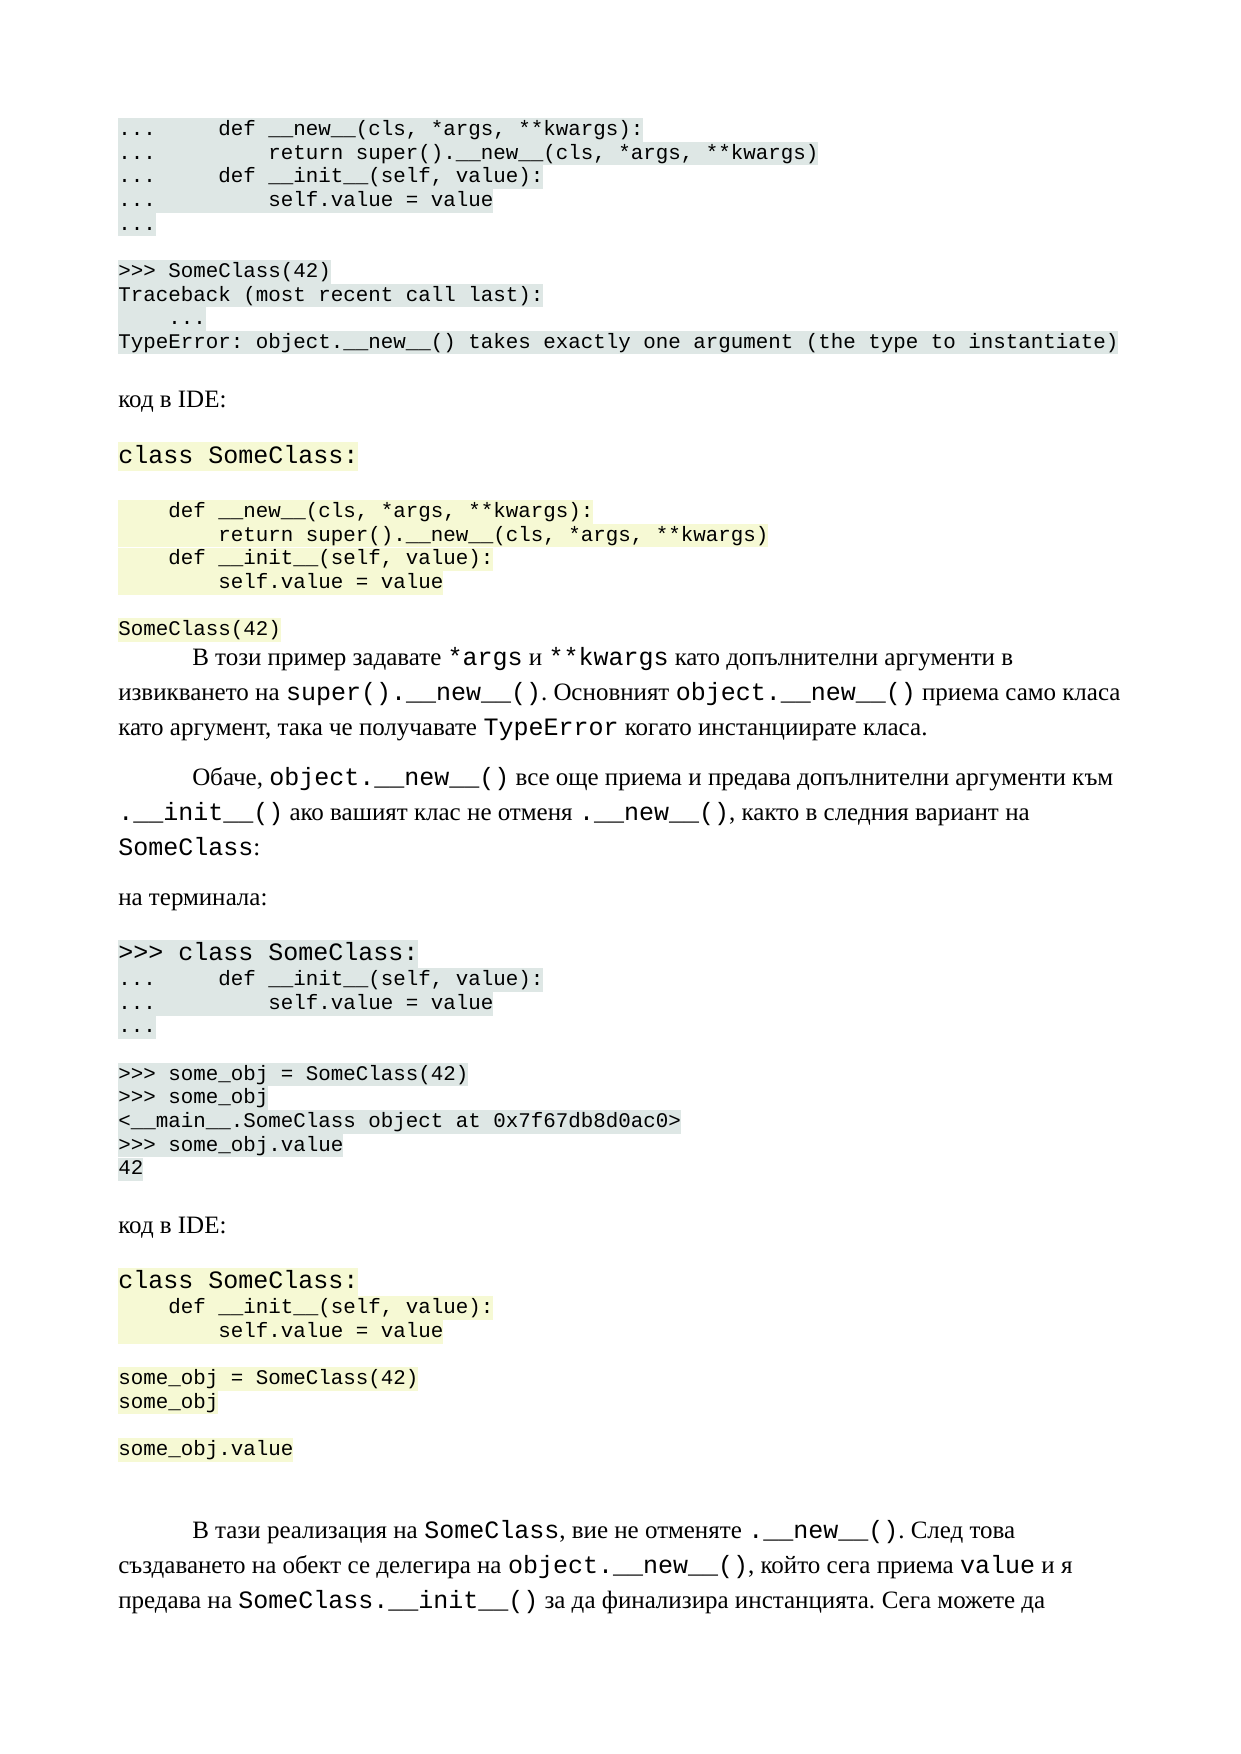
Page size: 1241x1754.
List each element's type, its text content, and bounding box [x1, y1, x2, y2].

text Traceback (most recent call last): [118, 284, 1122, 307]
text def __init__(self, value): [118, 1296, 1122, 1320]
text return super().__new__(cls, *args, **kwargs) [118, 524, 1122, 547]
text ... [118, 1016, 1122, 1039]
text self.value = value [118, 571, 1122, 595]
text ... [118, 213, 1122, 236]
text ... [118, 307, 1122, 331]
text >>> some_obj = SomeClass(42) [118, 1063, 1122, 1086]
text some_obj.value [118, 1438, 1122, 1462]
text class SomeClass: [118, 1268, 1122, 1296]
text some_obj [118, 1391, 1122, 1414]
text 42 [118, 1157, 1122, 1181]
text SomeClass(42) [118, 618, 1122, 642]
text ... def __new__(cls, *args, **kwargs): [118, 118, 1122, 142]
text >>> class SomeClass: [118, 940, 1122, 968]
text def __init__(self, value): [118, 547, 1122, 571]
text >>> SomeClass(42) [118, 260, 1122, 284]
text ... self.value = value [118, 189, 1122, 213]
text на терминала: [118, 882, 1122, 911]
text ... def __init__(self, value): [118, 968, 1122, 992]
text код в IDE: [118, 1211, 1122, 1239]
text some_obj = SomeClass(42) [118, 1367, 1122, 1391]
text self.value = value [118, 1320, 1122, 1344]
text TypeError: object.__new__() takes exactly one argument (the type to instantiate) [118, 331, 1122, 354]
text Обаче, object.__new__() все още приема и предава допълнителни аргументи към .__init__() ако вашият клас не отменя .__new__(), както в следния вариант на SomeClass: [118, 762, 1122, 863]
text В този пример задавате *args и **kwargs като допълнителни аргументи в извикването на super().__new__(). Основният object.__new__() приема само класа като аргумент, така че получавате TypeError когато инстанциирате класа. [118, 642, 1122, 743]
text В тази реализация на SomeClass, вие не отменяте .__new__(). След това създаването на обект се делегира на object.__new__(), който сега приема value и я предава на SomeClass.__init__() за да финализира инстанцията. Сега можете да [118, 1515, 1122, 1616]
text >>> some_obj [118, 1086, 1122, 1110]
text ... def __init__(self, value): [118, 165, 1122, 189]
text ... self.value = value [118, 992, 1122, 1016]
text код в IDE: [118, 384, 1122, 413]
text >>> some_obj.value [118, 1134, 1122, 1157]
text ... return super().__new__(cls, *args, **kwargs) [118, 142, 1122, 165]
text <__main__.SomeClass object at 0x7f67db8d0ac0> [118, 1110, 1122, 1134]
text def __new__(cls, *args, **kwargs): [118, 500, 1122, 524]
text class SomeClass: [118, 442, 1122, 471]
